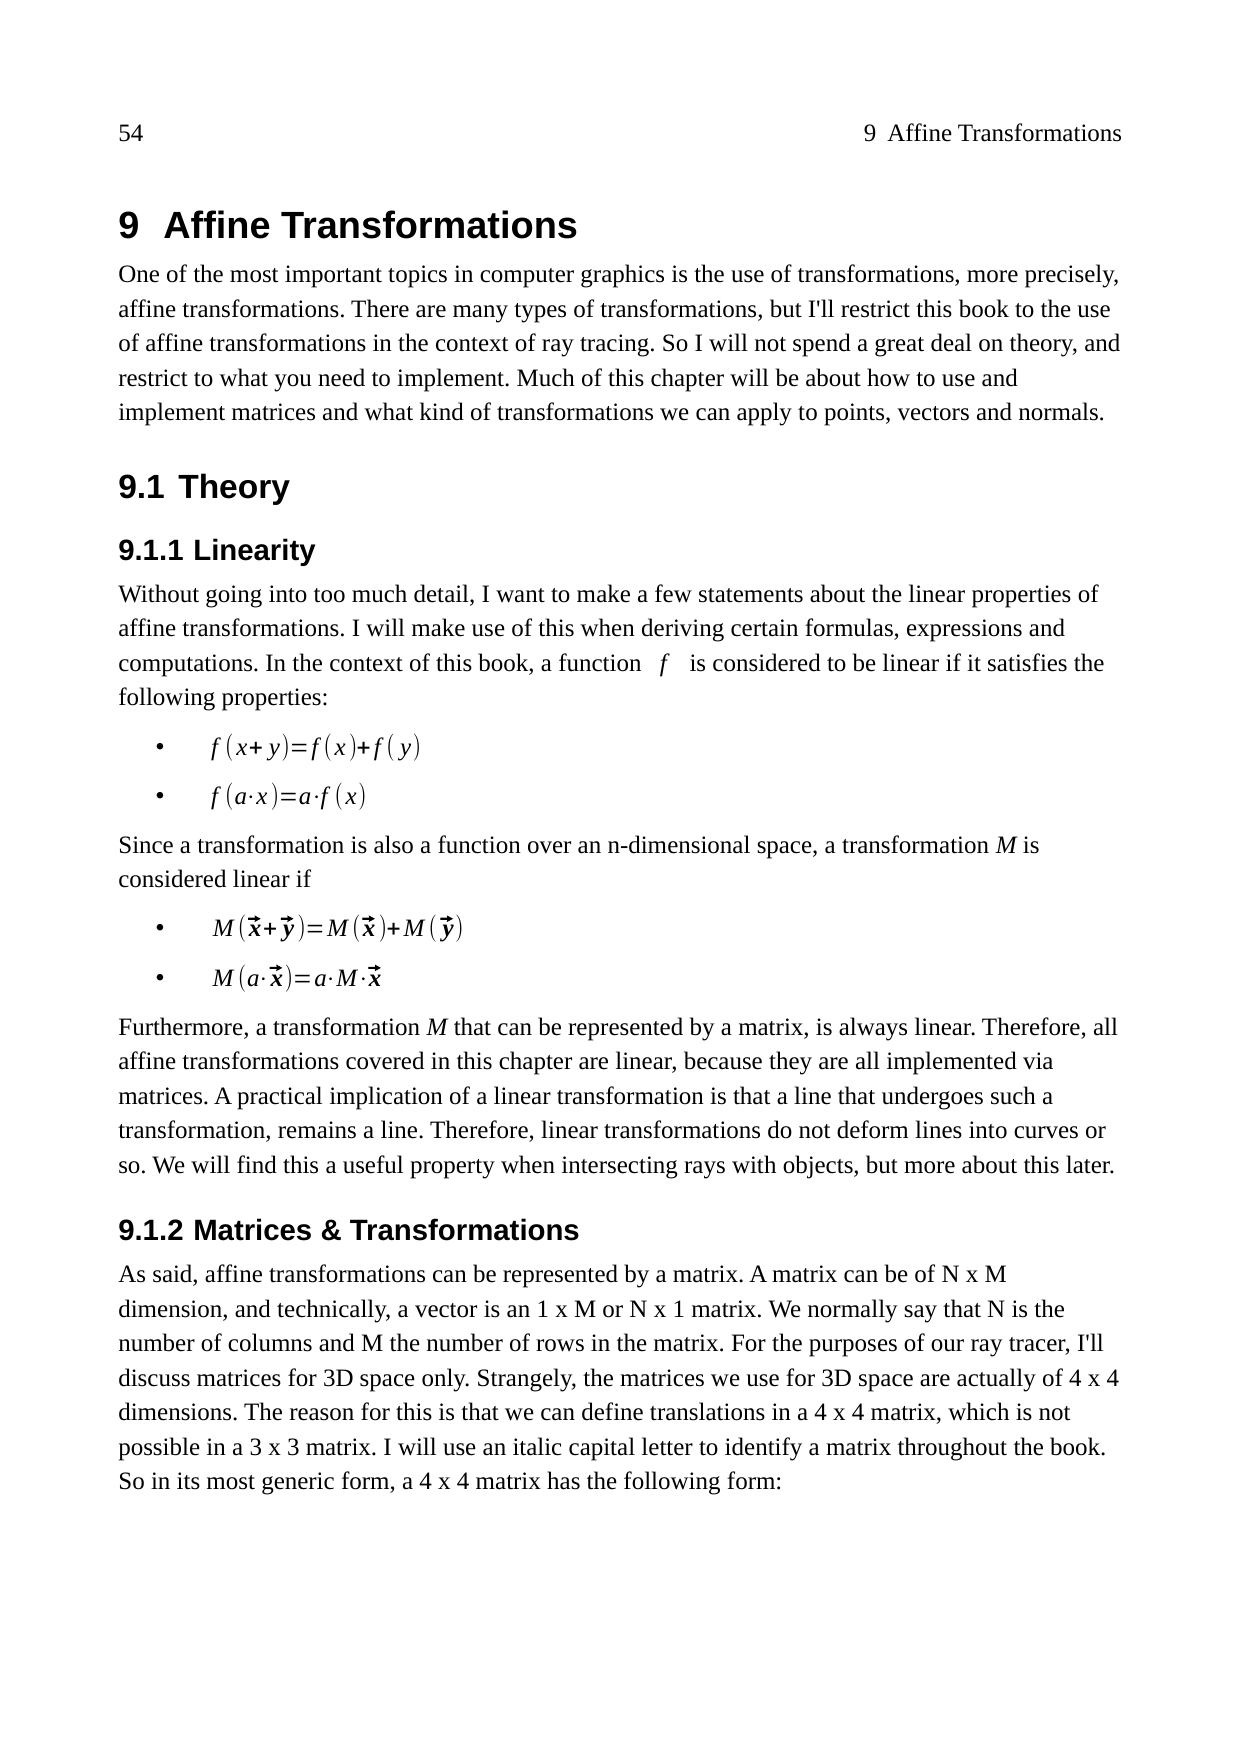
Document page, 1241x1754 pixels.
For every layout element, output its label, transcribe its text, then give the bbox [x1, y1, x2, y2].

text Since a transformation is also a function over an n-dimensional space, a transformation M is considered linear if [118, 830, 1122, 893]
subtitle Matrices & Transformations [118, 1213, 1122, 1247]
text One of the most important topics in computer graphics is the use of transformations, more precisely, affine transformations. There are many types of transformations, but I'll restrict this book to the use of affine transformations in the context of ray tracing. So I will not spend a great deal on theory, and restrict to what you need to implement. Much of this chapter will be about how to use and implement matrices and what kind of transformations we can apply to points, vectors and normals. [118, 259, 1122, 426]
text As said, affine transformations can be represented by a matrix. A matrix can be of N x M dimension, and technically, a vector is an 1 x M or N x 1 matrix. We normally say that N is the number of columns and M the number of rows in the matrix. For the purposes of our ray tracer, I'll discuss matrices for 3D space only. Strangely, the matrices we use for 3D space are actually of 4 x 4 dimensions. The reason for this is that we can define translations in a 4 x 4 matrix, which is not possible in a 3 x 3 matrix. I will use an italic capital letter to identify a matrix throughout the book. So in its most generic form, a 4 x 4 matrix has the following form: [118, 1259, 1122, 1495]
text Furthermore, a transformation M that can be represented by a matrix, is always linear. Therefore, all affine transformations covered in this chapter are linear, because they are all implemented via matrices. A practical implication of a linear transformation is that a line that undergoes such a transformation, remains a line. Therefore, linear transformations do not deform lines into curves or so. We will find this a useful property when intersecting rays with objects, but more about this later. [118, 1012, 1122, 1178]
subtitle Linearity [118, 533, 1122, 567]
subtitle Theory [118, 467, 1122, 506]
subtitle Affine Transformations [118, 203, 1122, 247]
text Without going into too much detail, I want to make a few statements about the linear properties of affine transformations. I will make use of this when deriving certain formulas, expressions and computations. In the context of this book, a functionis considered to be linear if it satisfies the following properties: [118, 579, 1122, 711]
